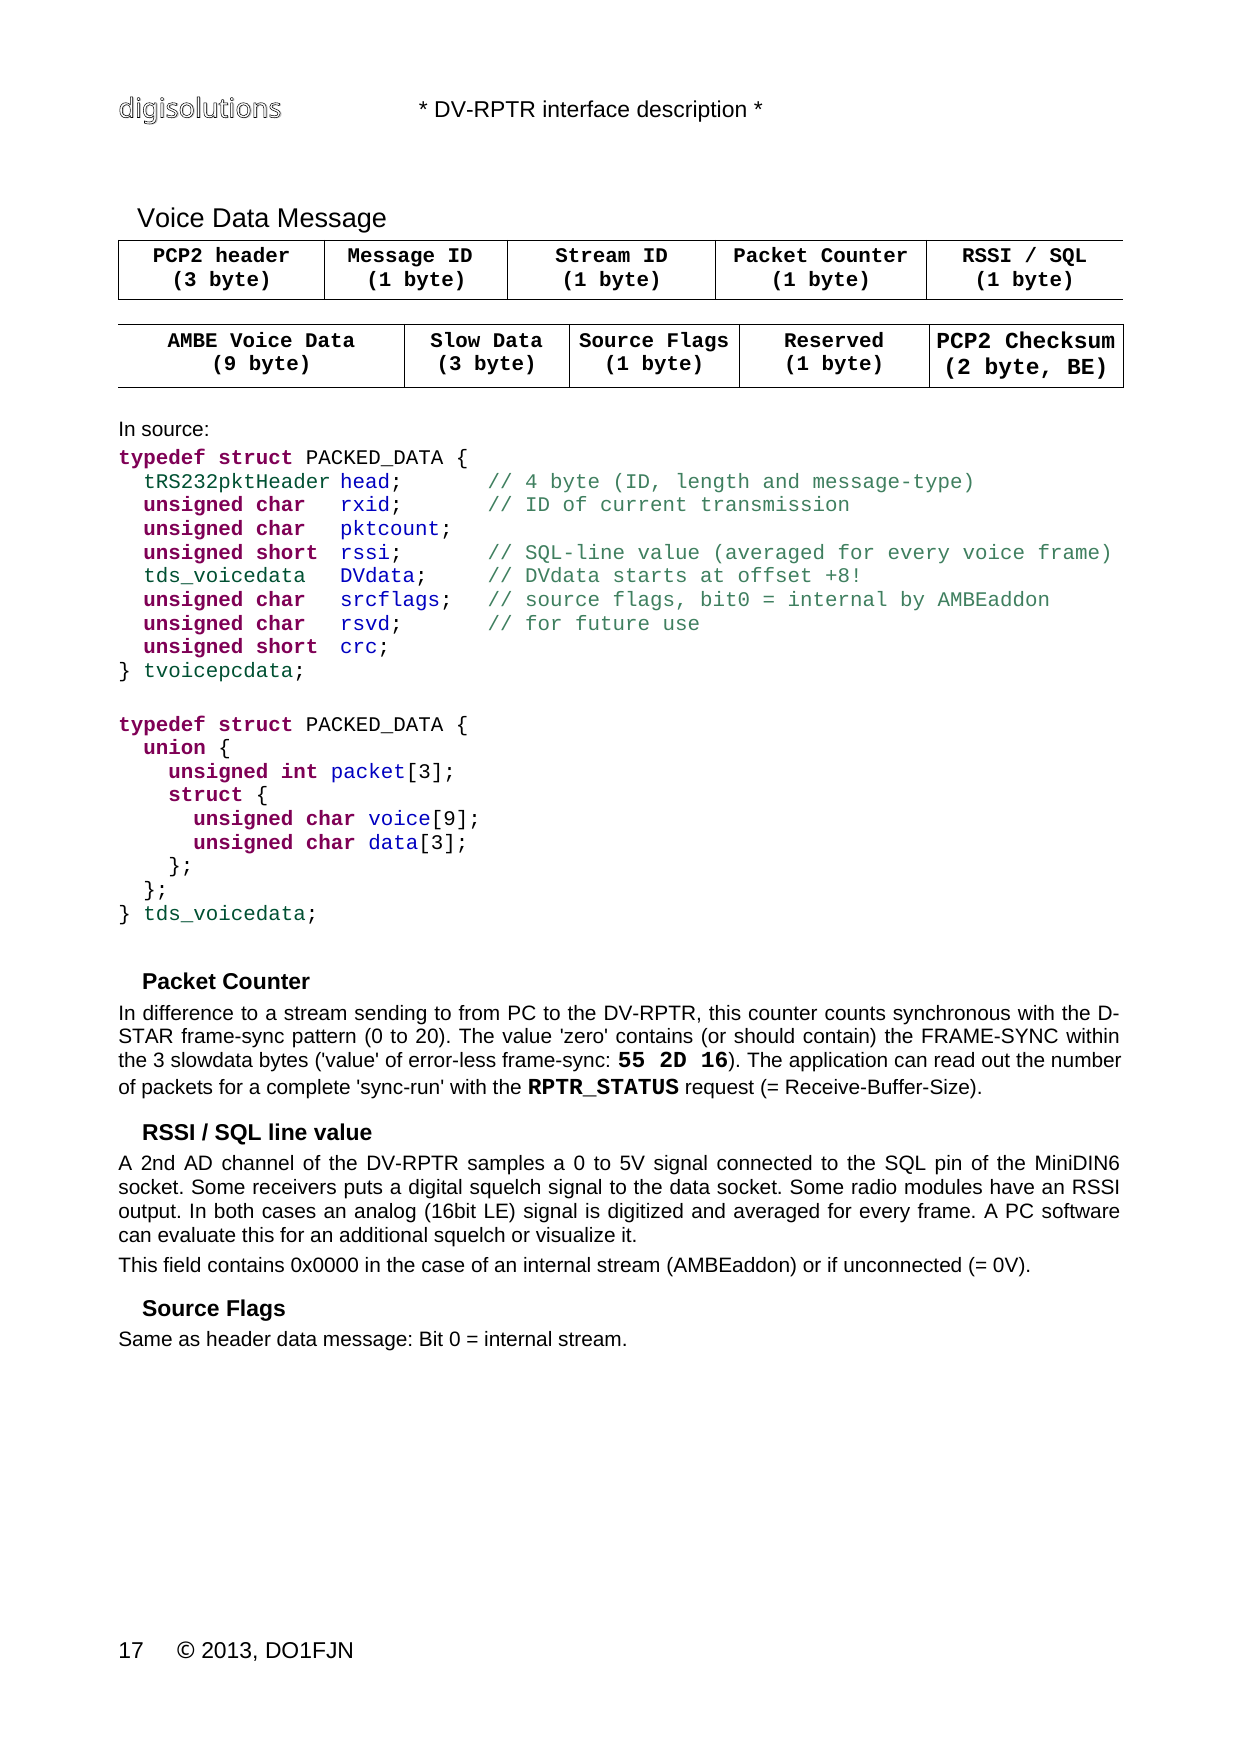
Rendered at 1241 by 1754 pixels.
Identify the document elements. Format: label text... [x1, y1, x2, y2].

text unsigned char pktcount; [118, 518, 1122, 542]
text unsigned char voice[9]; [118, 808, 1122, 832]
table_header Packet Counter (1 byte) [716, 241, 926, 298]
text struct { [118, 784, 1122, 808]
text tRS232pktHeader head; // 4 byte (ID, length and message-type) [118, 471, 1122, 494]
table_header AMBE Voice Data (9 byte) [118, 325, 404, 387]
text }; [118, 879, 1122, 903]
subtitle Source Flags [142, 1294, 1122, 1321]
subtitle RSSI / SQL line value [142, 1119, 1122, 1145]
text A 2nd AD channel of the DV-RPTR samples a 0 to 5V signal connected to the SQL pin of the MiniDIN6 socket. Some receivers puts a digital squelch signal to the data socket. Some radio modules have an RSSI output. In both cases an analog (16bit LE) signal is digitized and averaged for every frame. A PC software can evaluate this for an additional squelch or visualize it. [118, 1151, 1122, 1247]
text tds_voicedata DVdata; // DVdata starts at offset +8! [118, 565, 1122, 589]
table_header Slow Data (3 byte) [405, 325, 569, 387]
text In difference to a stream sending to from PC to the DV-RPTR, this counter counts synchronous with the D-STAR frame-sync pattern (0 to 20). The value 'zero' contains (or should contain) the FRAME-SYNC within the 3 slowdata bytes ('value' of error-less frame-sync: 55 2D 16). The application can read out the number of packets for a complete 'sync-run' with the RPTR_STATUS request (= Receive-Buffer-Size). [118, 1000, 1122, 1101]
table_header RSSI / SQL (1 byte) [927, 241, 1123, 298]
table_header Source Flags (1 byte) [570, 325, 739, 387]
text unsigned short rssi; // SQL-line value (averaged for every voice frame) [118, 542, 1122, 565]
text } tvoicepcdata; [118, 660, 1122, 684]
text unsigned char rxid; // ID of current transmission [118, 494, 1122, 518]
text In source: [118, 417, 1122, 441]
text unsigned char srcflags; // source flags, bit0 = internal by AMBEaddon [118, 589, 1122, 613]
table_header PCP2 header (3 byte) [119, 241, 324, 298]
text }; [118, 855, 1122, 879]
text typedef struct PACKED_DATA { [118, 447, 1122, 471]
table_header Reserved (1 byte) [740, 325, 929, 387]
text Same as header data message: Bit 0 = internal stream. [118, 1327, 1122, 1351]
text unsigned int packet[3]; [118, 761, 1122, 784]
text This field contains 0x0000 in the case of an internal stream (AMBEaddon) or if unconnected (= 0V). [118, 1253, 1122, 1277]
subtitle Packet Counter [142, 968, 1122, 994]
subtitle Voice Data Message [137, 202, 1122, 234]
text unsigned char rsvd; // for future use [118, 613, 1122, 636]
text unsigned char data[3]; [118, 832, 1122, 855]
table_header Stream ID (1 byte) [508, 241, 715, 298]
text typedef struct PACKED_DATA { [118, 713, 1122, 737]
text } tds_voicedata; [118, 903, 1122, 926]
table_header Message ID (1 byte) [325, 241, 507, 298]
text unsigned short crc; [118, 636, 1122, 660]
table_header PCP2 Checksum (2 byte, BE) [930, 325, 1123, 387]
text union { [118, 737, 1122, 761]
